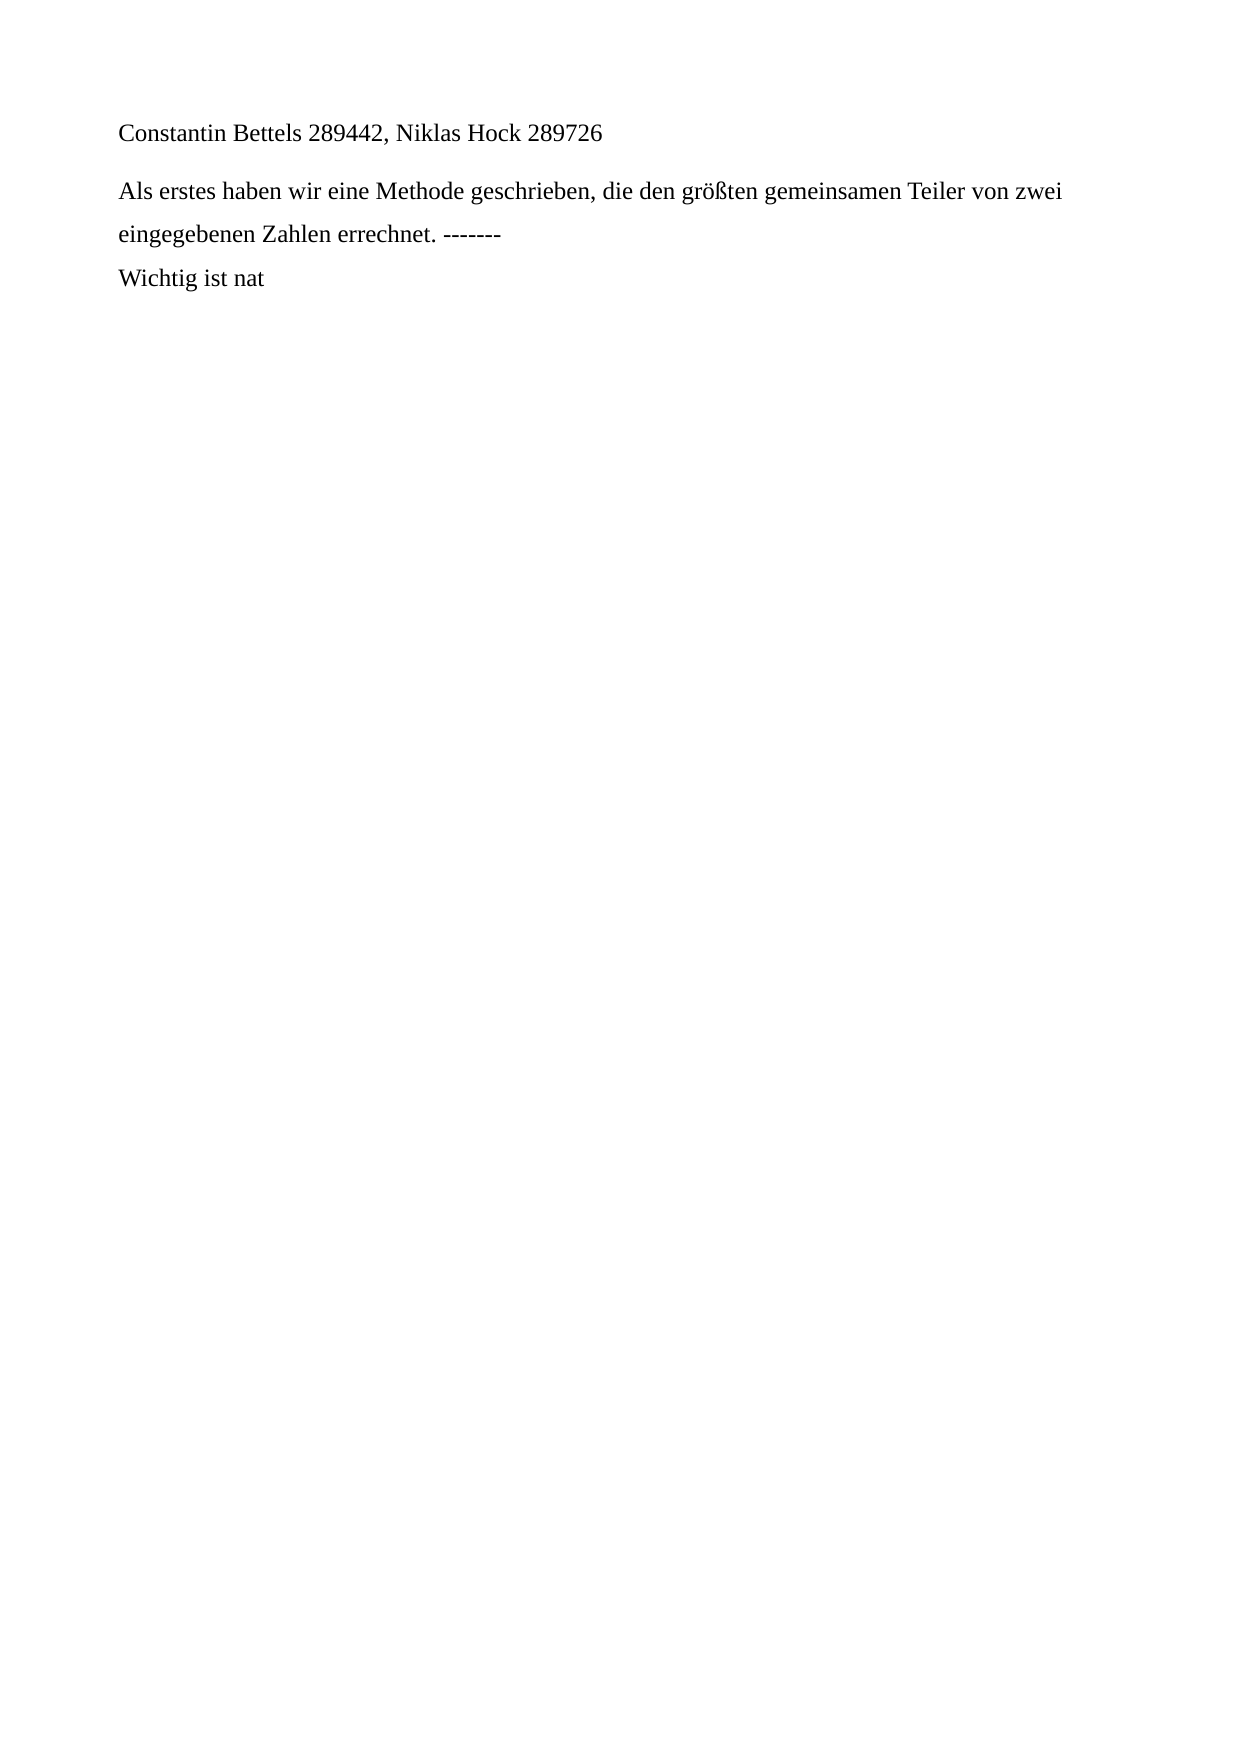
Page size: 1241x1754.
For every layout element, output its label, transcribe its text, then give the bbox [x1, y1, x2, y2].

text Als erstes haben wir eine Methode geschrieben, die den größten gemeinsamen Teiler von zwei eingegebenen Zahlen errechnet. ------- [118, 176, 1122, 248]
text Wichtig ist nat [118, 263, 1122, 291]
